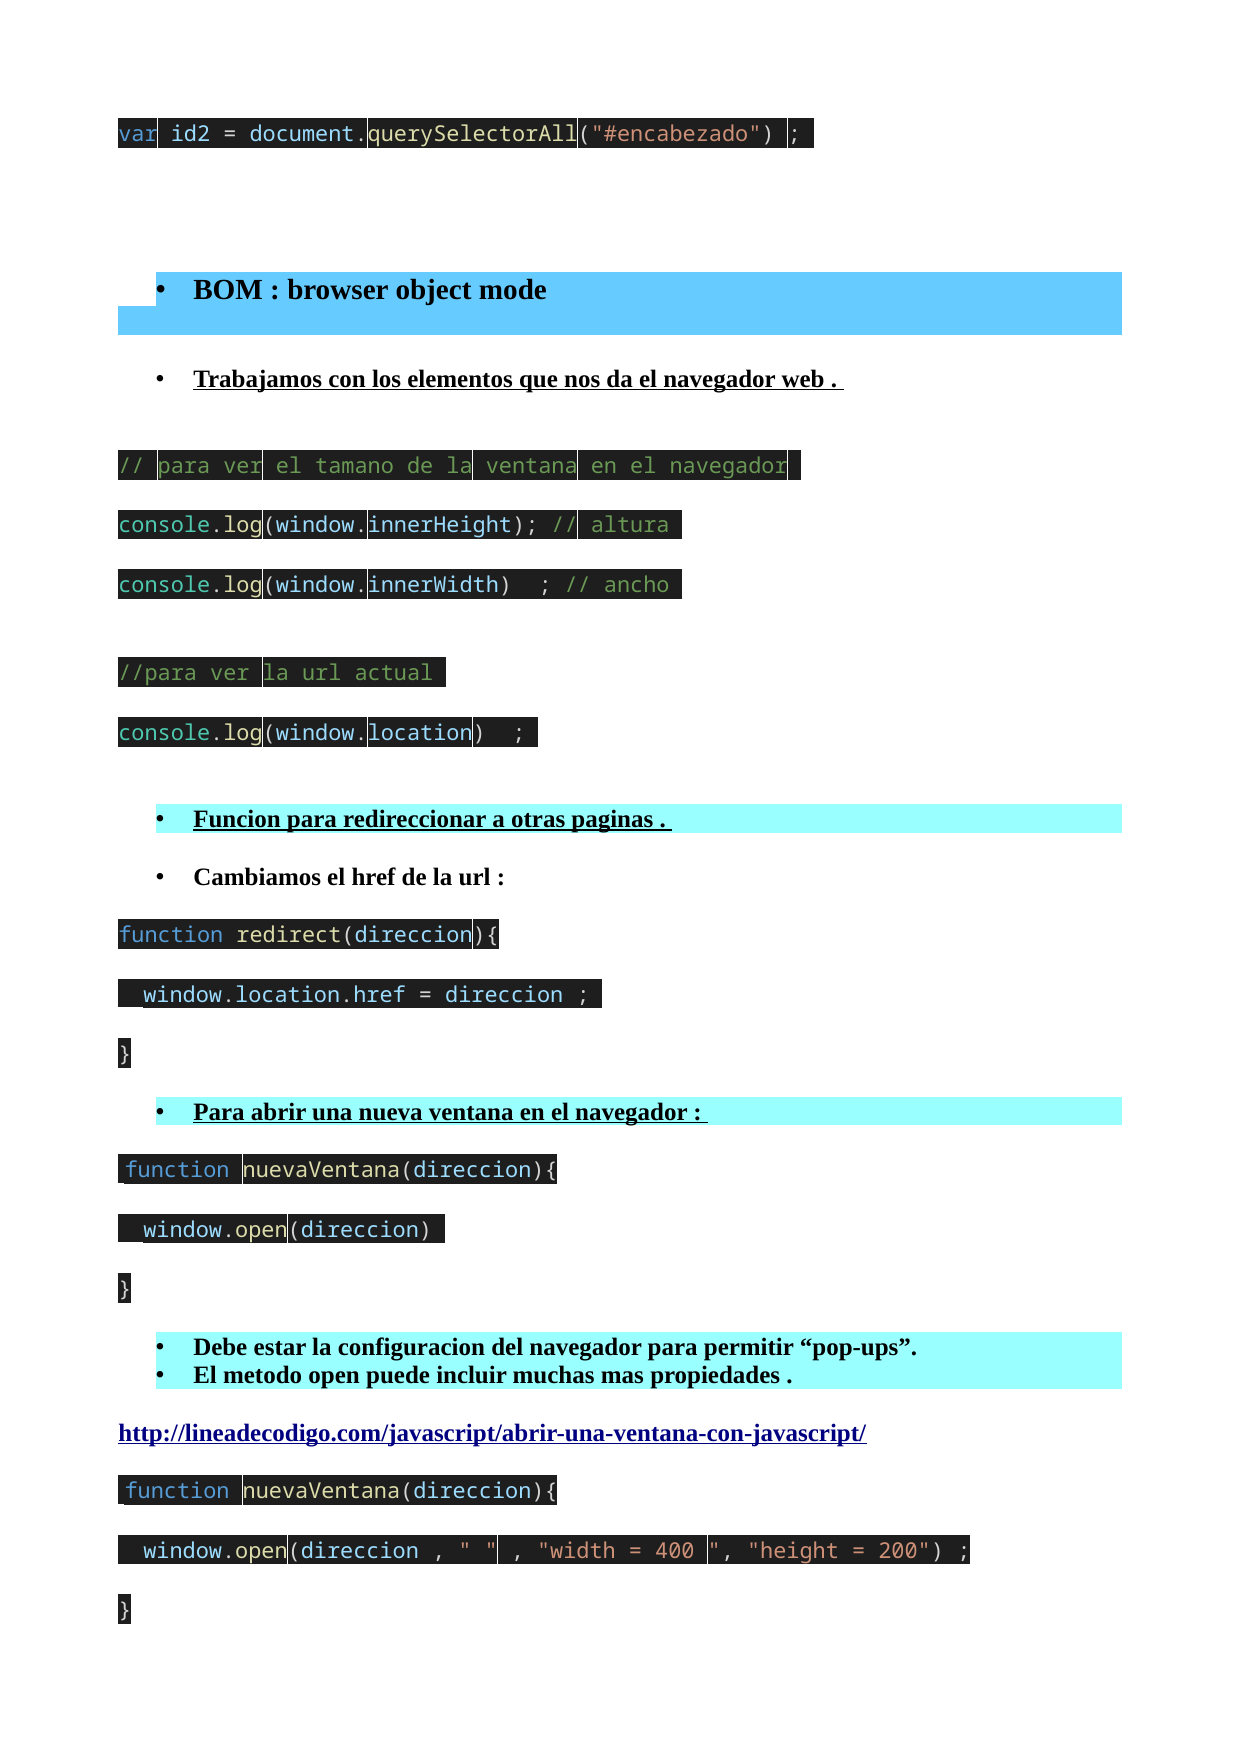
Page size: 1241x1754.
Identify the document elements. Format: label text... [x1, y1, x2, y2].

text function nuevaVentana(direccion){ [118, 1475, 1122, 1505]
text } [118, 1273, 1122, 1303]
text console.log(window.location) ; [118, 717, 1122, 747]
list El metodo open puede incluir muchas mas propiedades . [156, 1360, 1122, 1389]
text function nuevaVentana(direccion){ [118, 1154, 1122, 1184]
list Funcion para redireccionar a otras paginas . [156, 804, 1122, 833]
text } [118, 1594, 1122, 1624]
list Para abrir una nueva ventana en el navegador : [156, 1097, 1122, 1125]
list Debe estar la configuracion del navegador para permitir “pop-ups”. [156, 1332, 1122, 1360]
list Cambiamos el href de la url : [156, 862, 1122, 890]
text var id2 = document.querySelectorAll("#encabezado") ; [118, 118, 1122, 148]
text window.location.href = direccion ; [118, 978, 1122, 1008]
text } [118, 1038, 1122, 1068]
text window.open(direccion , " " , "width = 400 ", "height = 200") ; [118, 1535, 1122, 1564]
text //para ver la url actual [118, 657, 1122, 687]
text http://lineadecodigo.com/javascript/abrir-una-ventana-con-javascript/ [118, 1418, 1122, 1447]
list BOM : browser object mode [156, 272, 1122, 306]
text console.log(window.innerWidth) ; // ancho [118, 569, 1122, 599]
text console.log(window.innerHeight); // altura [118, 509, 1122, 539]
text window.open(direccion) [118, 1213, 1122, 1243]
text // para ver el tamano de la ventana en el navegador [118, 450, 1122, 480]
text function redirect(direccion){ [118, 919, 1122, 949]
list Trabajamos con los elementos que nos da el navegador web . [156, 364, 1122, 392]
